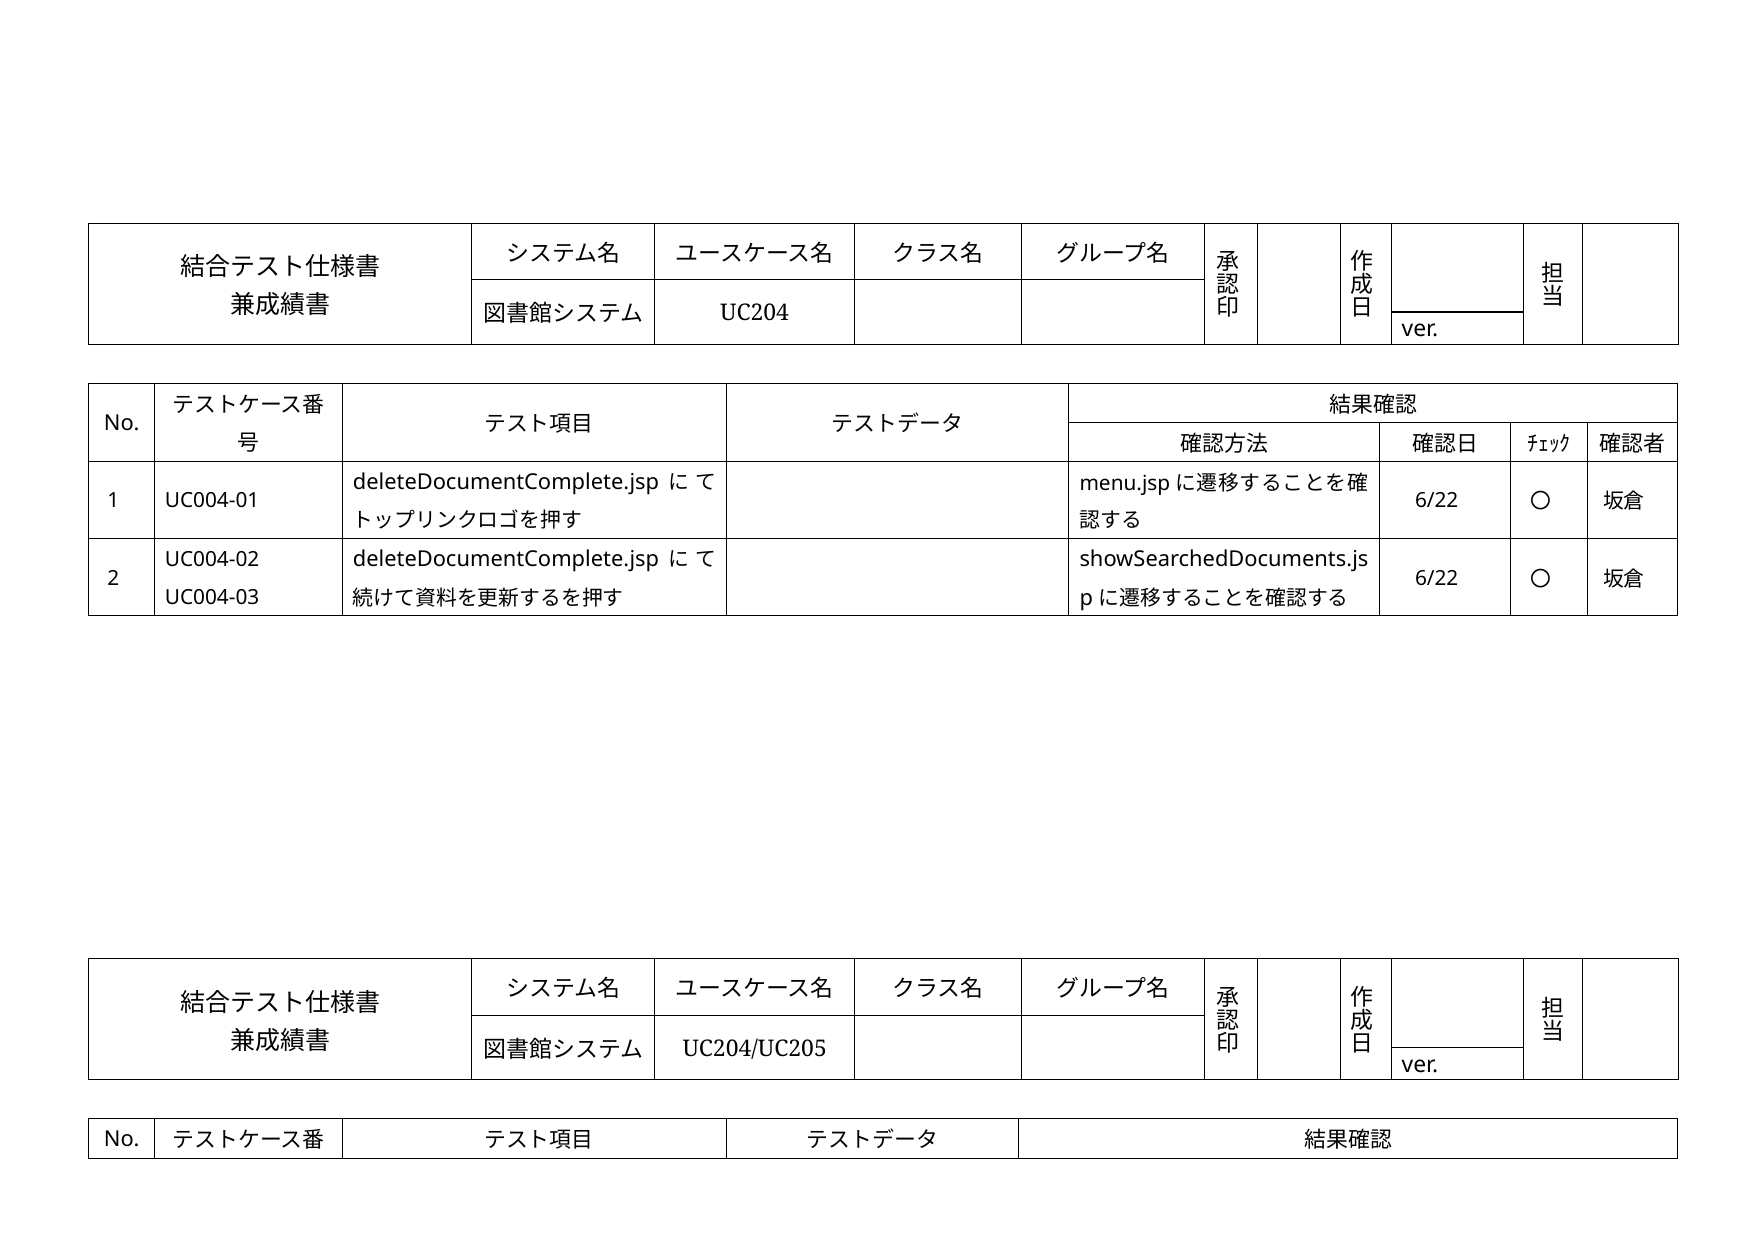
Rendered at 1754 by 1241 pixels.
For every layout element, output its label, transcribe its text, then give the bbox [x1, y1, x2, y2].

table_header 作成日 [1341, 959, 1391, 1079]
table_header テストケース番号 [155, 384, 342, 461]
table_header グループ名 [1022, 224, 1204, 279]
table_cell UC204 [655, 280, 854, 344]
table_header 承認印 [1205, 224, 1257, 344]
table_cell 〇 [1511, 539, 1587, 615]
table_header [1392, 959, 1523, 1047]
table_header [1583, 959, 1678, 1079]
table_cell [727, 462, 1068, 538]
table_cell UC004-01 [155, 462, 342, 538]
table_header テストケース番 [155, 1119, 342, 1157]
table_cell 〇 [1511, 462, 1587, 538]
table_header No. [89, 1119, 154, 1157]
table_header 結果確認 [1019, 1119, 1677, 1157]
table_cell deleteDocumentComplete.jspにてトップリンクロゴを押す [343, 462, 726, 538]
table_cell 1 [89, 462, 154, 538]
table_cell menu.jspに遷移することを確認する [1069, 462, 1379, 538]
table_header 担当 [1524, 224, 1582, 344]
table_header グループ名 [1022, 959, 1204, 1014]
table_cell ver. [1392, 313, 1523, 344]
table_cell 確認者 [1588, 423, 1677, 461]
table_header テストデータ [727, 1119, 1018, 1157]
table_header [1258, 959, 1340, 1079]
table_header 結果確認 [1069, 384, 1677, 422]
table_cell 2 [89, 539, 154, 615]
table_cell [1022, 1016, 1204, 1079]
table_cell 坂倉 [1588, 462, 1677, 538]
table_cell UC204/UC205 [655, 1016, 854, 1079]
table_header [1583, 224, 1678, 344]
table_header 結合テスト仕様書 兼成績書 [89, 959, 471, 1079]
table_header システム名 [472, 959, 654, 1014]
table_cell [855, 1016, 1021, 1079]
table_cell 図書館システム [472, 280, 654, 344]
table_header 作成日 [1341, 224, 1391, 344]
table_header No. [89, 384, 154, 461]
table_cell deleteDocumentComplete.jspにて続けて資料を更新するを押す [343, 539, 726, 615]
table_header [1392, 224, 1523, 311]
table_cell 坂倉 [1588, 539, 1677, 615]
table_cell showSearchedDocuments.jsp に遷移することを確認する [1069, 539, 1379, 615]
table_header [1258, 224, 1340, 344]
table_header テスト項目 [343, 384, 726, 461]
table_header クラス名 [855, 224, 1021, 279]
table_cell 確認日 [1380, 423, 1510, 461]
table_cell [855, 280, 1021, 344]
table_cell 6/22 [1380, 539, 1510, 615]
table_cell [727, 539, 1068, 615]
table_header 結合テスト仕様書 兼成績書 [89, 224, 471, 344]
table_cell UC004-02 UC004-03 [155, 539, 342, 615]
table_header テストデータ [727, 384, 1068, 461]
table_header 担当 [1524, 959, 1582, 1079]
table_header 承認印 [1205, 959, 1257, 1079]
table_header ユースケース名 [655, 959, 854, 1014]
table_header ユースケース名 [655, 224, 854, 279]
table_cell 図書館システム [472, 1016, 654, 1079]
table_cell ver. [1392, 1048, 1523, 1079]
table_header クラス名 [855, 959, 1021, 1014]
table_cell 確認方法 [1069, 423, 1379, 461]
table_cell ﾁｪｯｸ [1511, 423, 1587, 461]
table_cell [1022, 280, 1204, 344]
table_header テスト項目 [343, 1119, 726, 1157]
table_cell 6/22 [1380, 462, 1510, 538]
table_header システム名 [472, 224, 654, 279]
